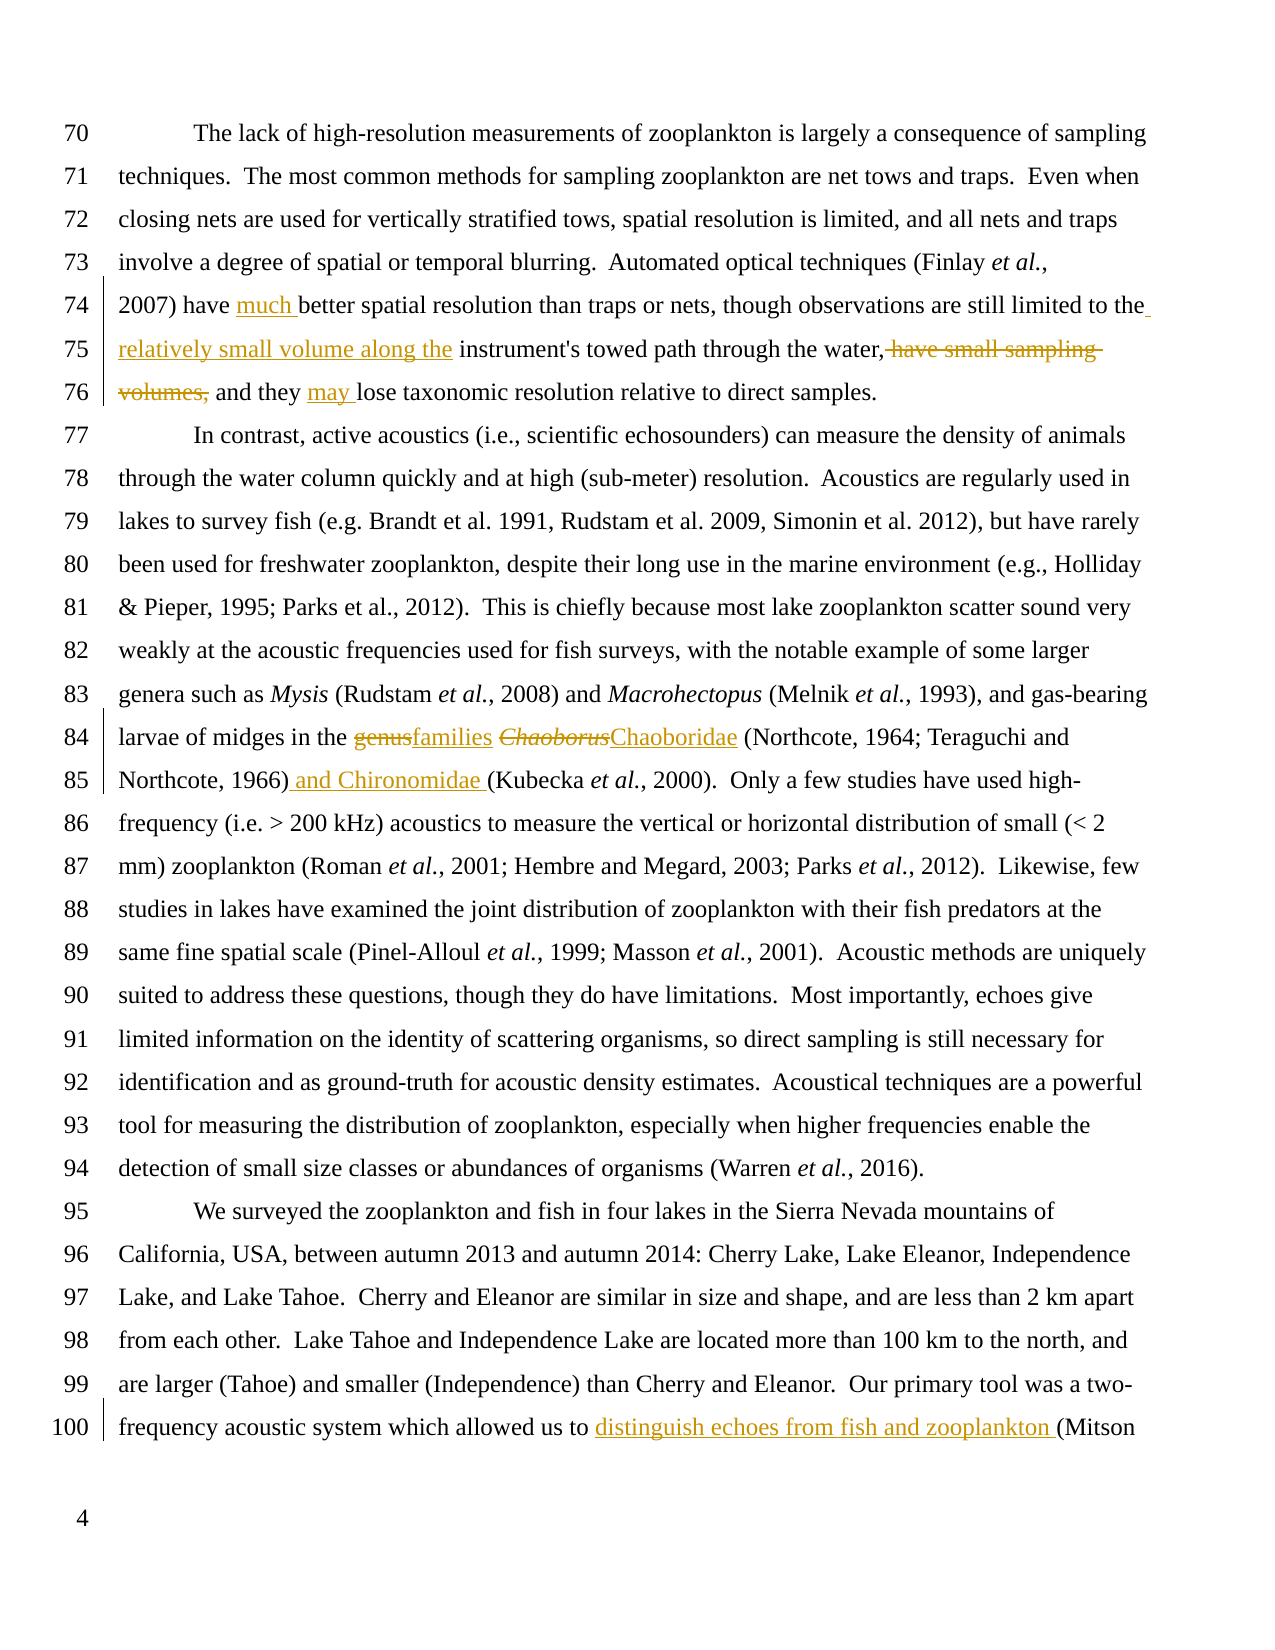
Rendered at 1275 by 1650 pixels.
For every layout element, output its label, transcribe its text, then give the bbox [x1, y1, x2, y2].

text The lack of high-resolution measurements of zooplankton is largely a consequence of sampling techniques. The most common methods for sampling zooplankton are net tows and traps. Even when closing nets are used for vertically stratified tows, spatial resolution is limited, and all nets and traps involve a degree of spatial or temporal blurring. Automated optical techniques (Finlay et al., 2007)⁠ have much better spatial resolution than traps or nets, though observations are still limited to the relatively small volume along the instrument's towed path through the water, and they may lose taxonomic resolution relative to direct samples. [118, 118, 1157, 406]
text We surveyed the zooplankton and fish in four lakes in the Sierra Nevada mountains of California, USA, between autumn 2013 and autumn 2014: Cherry Lake, Lake Eleanor, Independence Lake, and Lake Tahoe. Cherry and Eleanor are similar in size and shape, and are less than 2 km apart from each other. Lake Tahoe and Independence Lake are located more than 100 km to the north, and are larger (Tahoe) and smaller (Independence) than Cherry and Eleanor. Our primary tool was a two-frequency acoustic system which allowed us to distinguish echoes from fish and zooplankton (Mitson [118, 1196, 1157, 1441]
text In contrast, active acoustics (i.e., scientific echosounders) can measure the density of animals through the water column quickly and at high (sub-meter) resolution. Acoustics are regularly used in lakes to survey fish (e.g. Brandt et al. 1991, Rudstam et al. 2009, Simonin et al. 2012)⁠, but have rarely been used for freshwater zooplankton, despite their long use in the marine environment (e.g., Holliday & Pieper, 1995; Parks et al., 2012)⁠. This is chiefly because most lake zooplankton scatter sound very weakly at the acoustic frequencies used for fish surveys, with the notable example of some larger genera such as Mysis (Rudstam et al., 2008)⁠ and Macrohectopus (Melnik et al., 1993)⁠, and gas-bearing larvae of midges in the families Chaoboridae (Northcote, 1964; Teraguchi and Northcote, 1966)⁠ and Chironomidae (Kubecka et al., 2000)⁠. Only a few studies have used high-frequency (i.e. > 200 kHz) acoustics to measure the vertical or horizontal distribution of small (< 2 mm) zooplankton (Roman et al., 2001; Hembre and Megard, 2003; Parks et al., 2012)⁠. Likewise, few studies in lakes have examined the joint distribution of zooplankton with their fish predators at the same fine spatial scale (Pinel-Alloul et al., 1999; Masson et al., 2001)⁠. Acoustic methods are uniquely suited to address these questions, though they do have limitations. Most importantly, echoes give limited information on the identity of scattering organisms, so direct sampling is still necessary for identification and as ground-truth for acoustic density estimates. Acoustical techniques are a powerful tool for measuring the distribution of zooplankton, especially when higher frequencies enable the detection of small size classes or abundances of organisms (Warren et al., 2016)⁠. [118, 420, 1157, 1182]
